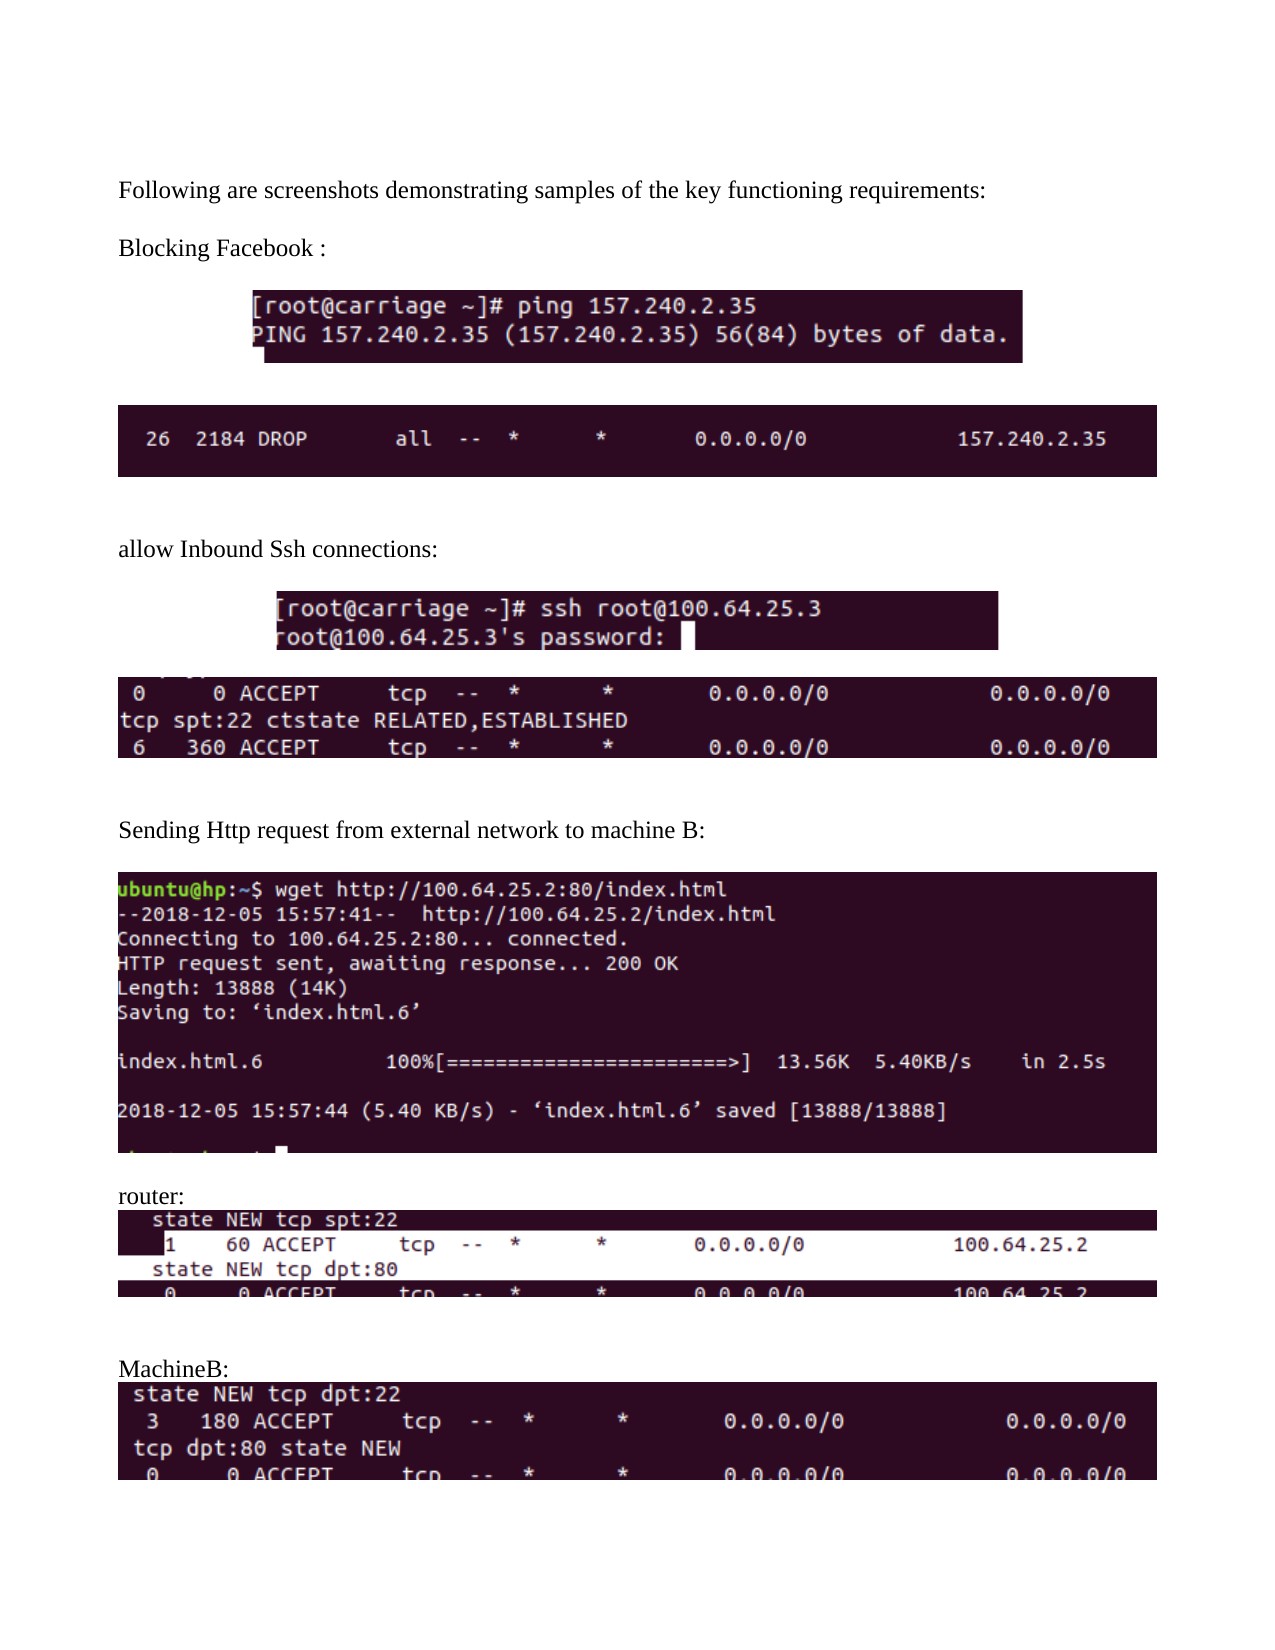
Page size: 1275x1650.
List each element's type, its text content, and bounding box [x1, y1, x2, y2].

picture [118, 872, 1157, 1153]
text allow Inbound Ssh connections: [118, 534, 1157, 563]
picture [118, 405, 1157, 477]
text Blocking Facebook : [118, 233, 1157, 262]
text MachineB: [118, 1354, 1157, 1382]
picture [276, 591, 999, 650]
picture [118, 1210, 1157, 1297]
text Sending Http request from external network to machine B: [118, 815, 1157, 844]
text router: [118, 1181, 1157, 1210]
text Following are screenshots demonstrating samples of the key functioning requirements: [118, 176, 1157, 204]
picture [118, 1382, 1157, 1480]
picture [118, 677, 1157, 758]
picture [252, 290, 1023, 363]
